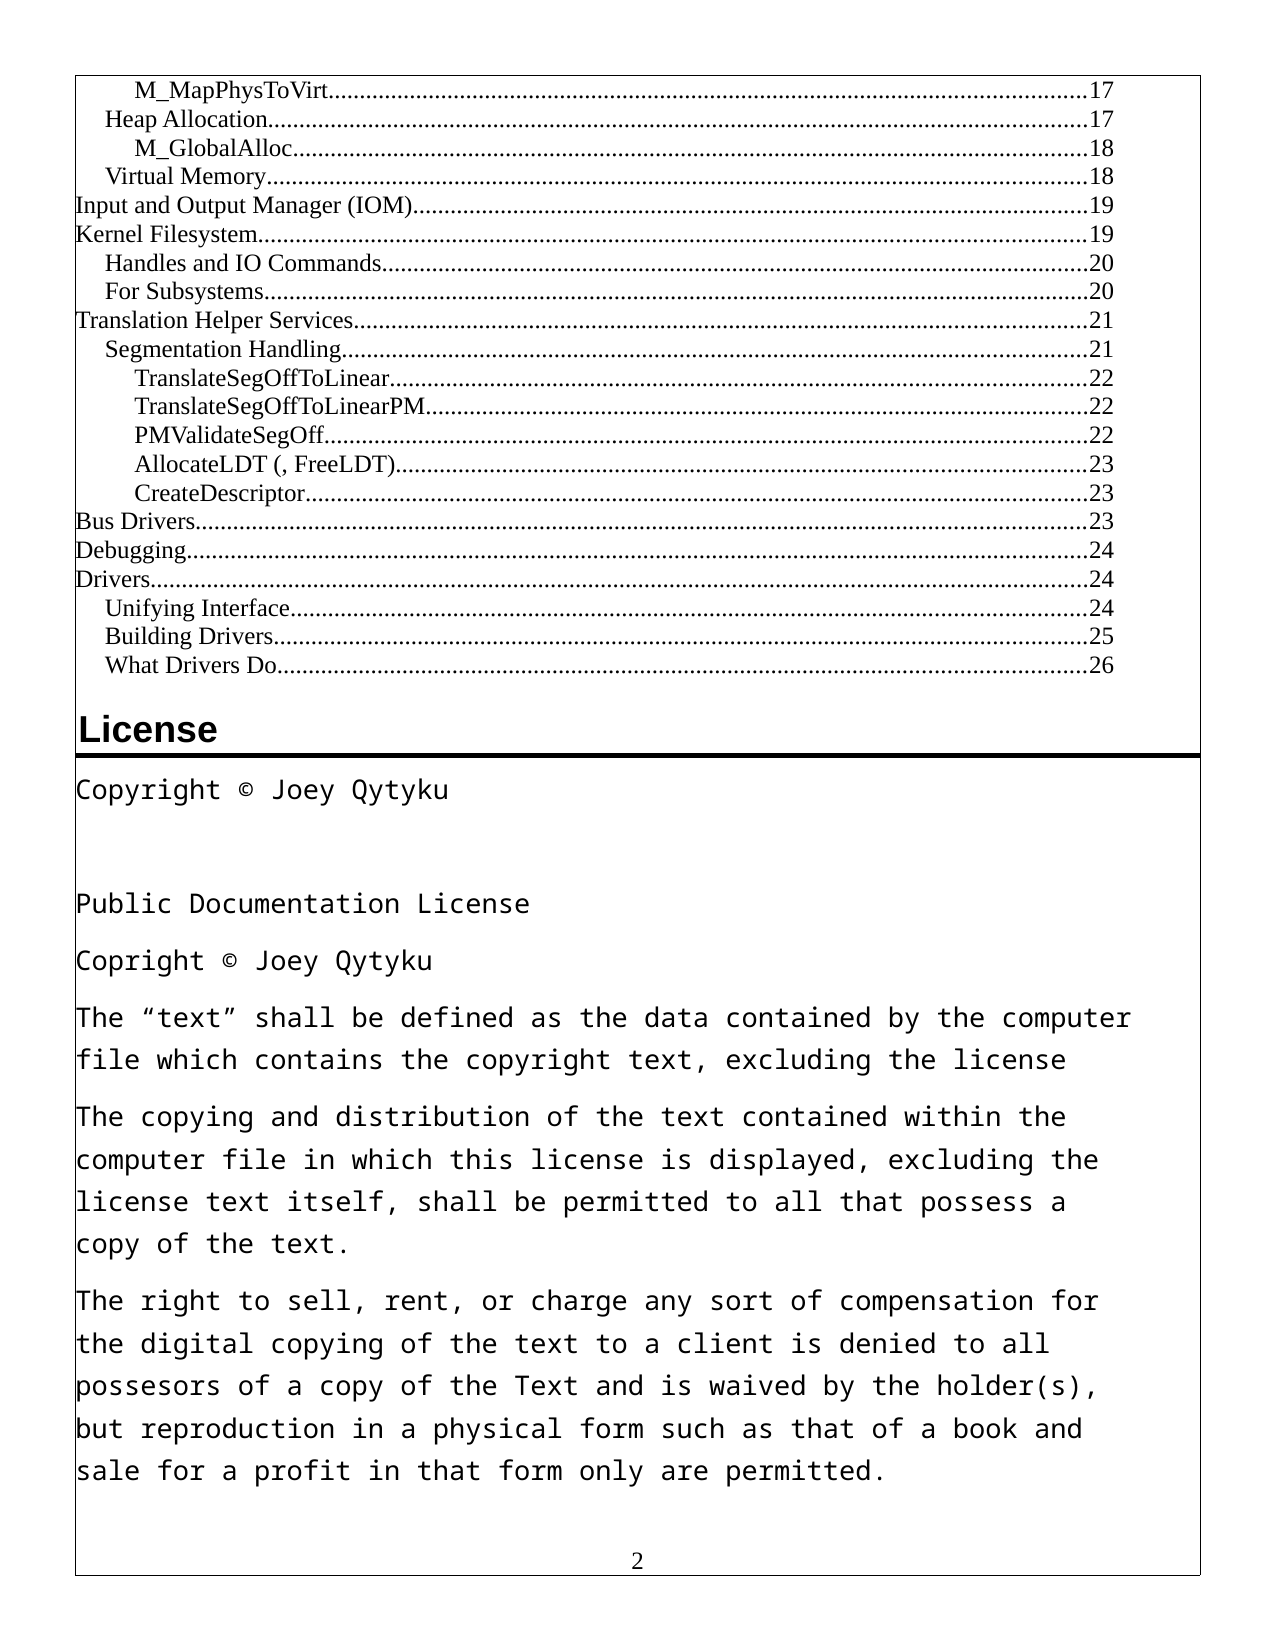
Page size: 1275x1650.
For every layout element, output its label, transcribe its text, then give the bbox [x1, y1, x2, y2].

text M_GlobalAlloc 18 [134, 133, 1200, 161]
text Input and Output Manager (IOM) 19 [76, 190, 1200, 219]
text Public Documentation License [76, 884, 1141, 921]
text The copying and distribution of the text contained within the computer file in which this license is displayed, excluding the license text itself, shall be permitted to all that possess a copy of the text. [76, 1098, 1141, 1262]
text TranslateSegOffToLinear 22 [134, 363, 1200, 391]
text Copyright © Joey Qytyku [76, 770, 1141, 807]
text M_MapPhysToVirt 17 [134, 76, 1200, 104]
text Segmentation Handling 21 [104, 334, 1200, 363]
text Handles and IO Commands 20 [104, 248, 1200, 276]
text Kernel Filesystem 19 [76, 219, 1200, 248]
text Unifying Interface 24 [104, 593, 1200, 621]
text CreateDescriptor 23 [134, 478, 1200, 506]
text Drivers 24 [76, 564, 1200, 593]
text Virtual Memory 18 [104, 161, 1200, 190]
text PMValidateSegOff 22 [134, 420, 1200, 449]
text Bus Drivers 23 [76, 506, 1200, 535]
text For Subsystems 20 [104, 276, 1200, 305]
text TranslateSegOffToLinearPM 22 [134, 391, 1200, 420]
subtitle License [76, 704, 1200, 753]
text Debugging 24 [76, 535, 1200, 564]
text What Drivers Do 26 [104, 650, 1200, 679]
text The “text” shall be defined as the data contained by the computer file which contains the copyright text, excluding the license [76, 998, 1141, 1078]
text Copright © Joey Qytyku [76, 941, 1141, 978]
text AllocateLDT (, FreeLDT) 23 [134, 449, 1200, 478]
text Building Drivers 25 [104, 621, 1200, 650]
text Heap Allocation 17 [104, 104, 1200, 133]
text The right to sell, rent, or charge any sort of compensation for the digital copying of the text to a client is denied to all possesors of a copy of the Text and is waived by the holder(s), but reproduction in a physical form such as that of a book and sale for a profit in that form only are permitted. [76, 1282, 1141, 1488]
text Translation Helper Services 21 [76, 305, 1200, 334]
